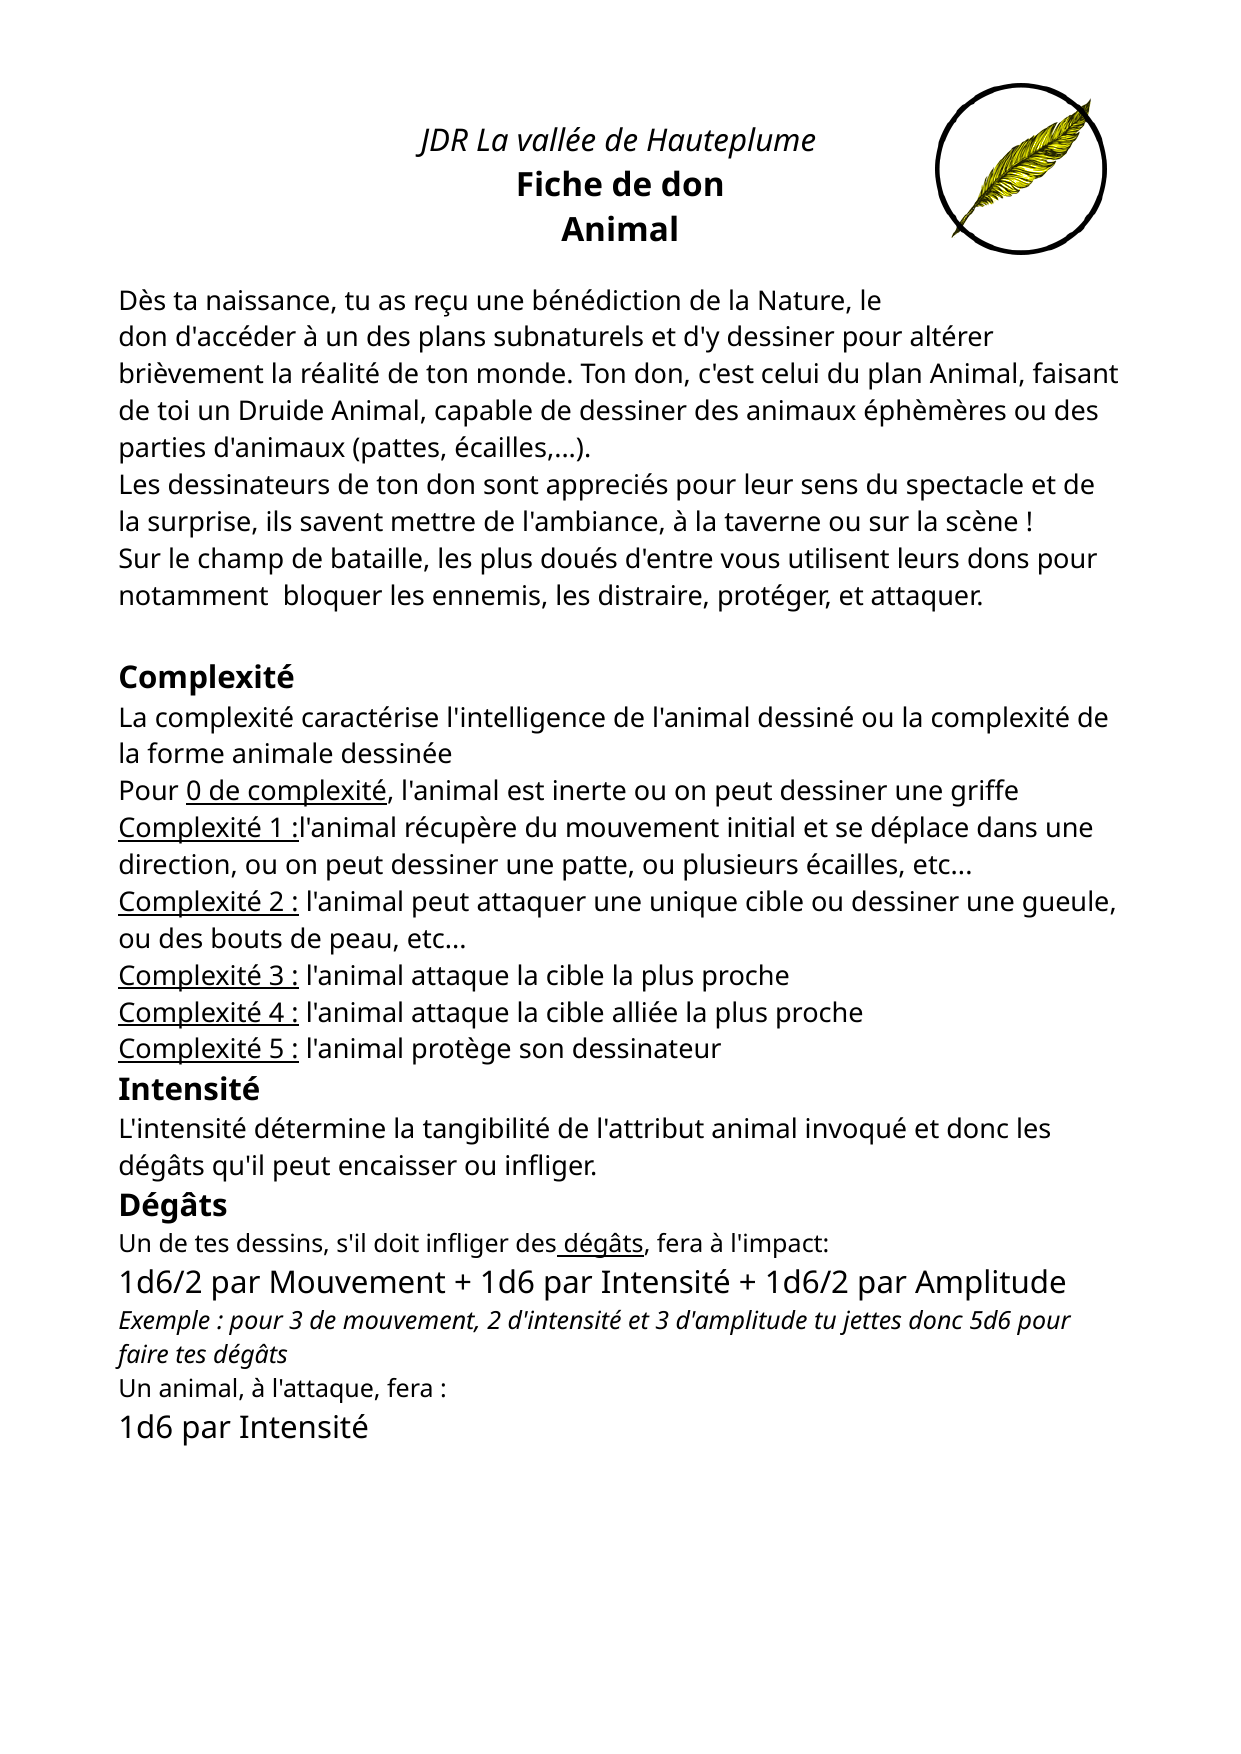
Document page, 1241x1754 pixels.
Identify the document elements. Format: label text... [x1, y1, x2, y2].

text Complexité 5 : l'animal protège son dessinateur [118, 1030, 1122, 1067]
text Complexité 3 : l'animal attaque la cible la plus proche [118, 956, 1122, 993]
text Dégâts [118, 1183, 1122, 1226]
text Intensité [118, 1067, 1122, 1109]
text La complexité caractérise l'intelligence de l'animal dessiné ou la complexité de la forme animale dessinée [118, 698, 1122, 772]
text 1d6/2 par Mouvement + 1d6 par Intensité + 1d6/2 par Amplitude [118, 1260, 1122, 1302]
text Complexité 2 : l'animal peut attaquer une unique cible ou dessiner une gueule, ou des bouts de peau, etc... [118, 882, 1122, 956]
text Un animal, à l'attaque, fera : [118, 1371, 1122, 1405]
text 1d6 par Intensité [118, 1405, 1122, 1447]
text Exemple : pour 3 de mouvement, 2 d'intensité et 3 d'amplitude tu jettes donc 5d6 pour faire tes dégâts [118, 1302, 1122, 1371]
text Sur le champ de bataille, les plus doués d'entre vous utilisent leurs dons pour notamment bloquer les ennemis, les distraire, protéger, et attaquer. [118, 539, 1122, 613]
text Pour 0 de complexité, l'animal est inerte ou on peut dessiner une griffe [118, 772, 1122, 809]
text L'intensité détermine la tangibilité de l'attribut animal invoqué et donc les dégâts qu'il peut encaisser ou infliger. [118, 1109, 1122, 1183]
text Complexité 1 :l'animal récupère du mouvement initial et se déplace dans une direction, ou on peut dessiner une patte, ou plusieurs écailles, etc... [118, 809, 1122, 882]
text Les dessinateurs de ton don sont appreciés pour leur sens du spectacle et de la surprise, ils savent mettre de l'ambiance, à la taverne ou sur la scène ! [118, 465, 1122, 539]
text Dès ta naissance, tu as reçu une bénédiction de la Nature, le don d'accéder à un des plans subnaturels et d'y dessiner pour altérer brièvement la réalité de ton monde. Ton don, c'est celui du plan Animal, faisant de toi un Druide Animal, capable de dessiner des animaux éphèmères ou des parties d'animaux (pattes, écailles,...). [118, 281, 1122, 465]
text Complexité [118, 656, 1122, 698]
text Complexité 4 : l'animal attaque la cible alliée la plus proche [118, 993, 1122, 1030]
text Un de tes dessins, s'il doit infliger des dégâts, fera à l'impact: [118, 1226, 1122, 1260]
picture [902, 50, 1139, 287]
